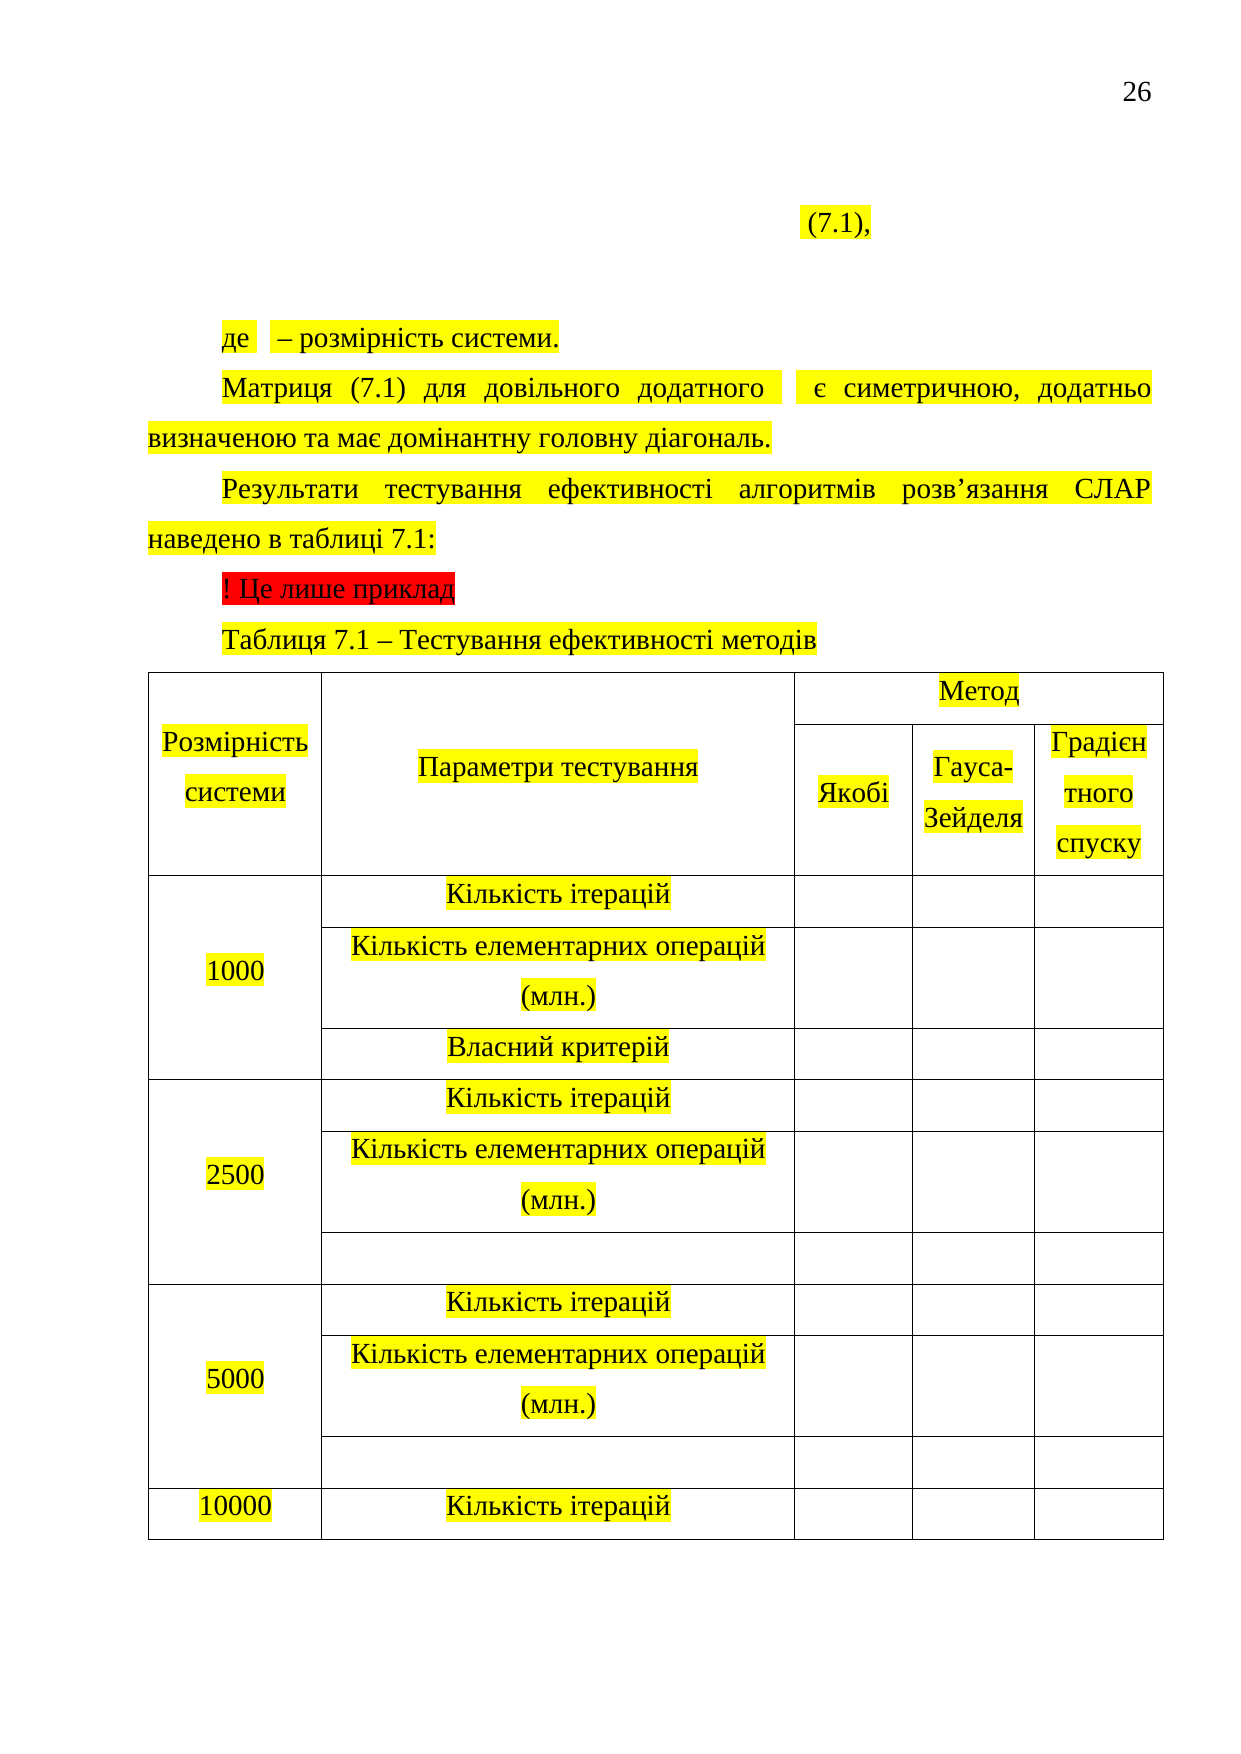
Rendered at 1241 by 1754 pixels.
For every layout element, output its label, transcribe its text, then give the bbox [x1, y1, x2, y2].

table_cell [913, 876, 1034, 927]
table_cell [1035, 1233, 1163, 1283]
table_cell Кількість елементарних операцій (млн.) [322, 928, 794, 1028]
table_cell [795, 1336, 912, 1436]
table_cell [913, 1080, 1034, 1131]
table_cell [913, 1029, 1034, 1079]
table_cell 1000 [149, 876, 321, 1079]
table_cell [795, 1437, 912, 1487]
table_cell [322, 1233, 794, 1283]
table_cell Власний критерій [322, 1029, 794, 1079]
table_cell Кількість ітерацій [322, 876, 794, 927]
table_cell [913, 1285, 1034, 1335]
table_cell [913, 1233, 1034, 1283]
table_cell [1035, 1336, 1163, 1436]
table_header Параметри тестування [322, 673, 794, 875]
table_cell 2500 [149, 1080, 321, 1283]
table_cell [795, 1489, 912, 1539]
table_cell [1035, 876, 1163, 927]
text Таблиця 7.1 – Тестування ефективності методів [148, 622, 1152, 655]
table_cell Кількість елементарних операцій (млн.) [322, 1336, 794, 1436]
text (7.1), [148, 141, 1152, 303]
table_cell Градієнтного спуску [1035, 725, 1163, 875]
table_cell [913, 1132, 1034, 1232]
table_cell Якобі [795, 725, 912, 875]
table_header Метод [795, 673, 1163, 723]
table_cell [322, 1437, 794, 1487]
table_cell [913, 1336, 1034, 1436]
table_cell 10000 [149, 1489, 321, 1539]
table_cell Кількість ітерацій [322, 1489, 794, 1539]
table_cell [795, 876, 912, 927]
table_cell Кількість ітерацій [322, 1080, 794, 1131]
table_cell Кількість ітерацій [322, 1285, 794, 1335]
table_cell [795, 1233, 912, 1283]
table_cell [795, 1029, 912, 1079]
table_cell [1035, 1285, 1163, 1335]
table_cell [1035, 1132, 1163, 1232]
table_header Розмірність системи [149, 673, 321, 875]
table_cell [1035, 1437, 1163, 1487]
table_cell [1035, 928, 1163, 1028]
table_cell Кількість елементарних операцій (млн.) [322, 1132, 794, 1232]
table_cell [795, 928, 912, 1028]
table_cell [795, 1285, 912, 1335]
table_cell [1035, 1489, 1163, 1539]
table_cell [913, 928, 1034, 1028]
table_cell [1035, 1029, 1163, 1079]
text Результати тестування ефективності алгоритмів розв’язання СЛАР наведено в таблиці 7.1: [148, 471, 1152, 555]
table_cell Гауса-Зейделя [913, 725, 1034, 875]
text ! Це лише приклад [148, 572, 1152, 605]
table_cell [913, 1437, 1034, 1487]
text де – розмірність системи. [148, 320, 1152, 353]
text Матриця (7.1) для довільного додатного є симетричною, додатньо визначеною та має домінантну головну діагональ. [148, 370, 1152, 454]
table_cell [913, 1489, 1034, 1539]
table_cell 5000 [149, 1285, 321, 1487]
table_cell [795, 1080, 912, 1131]
table_cell [795, 1132, 912, 1232]
table_cell [1035, 1080, 1163, 1131]
